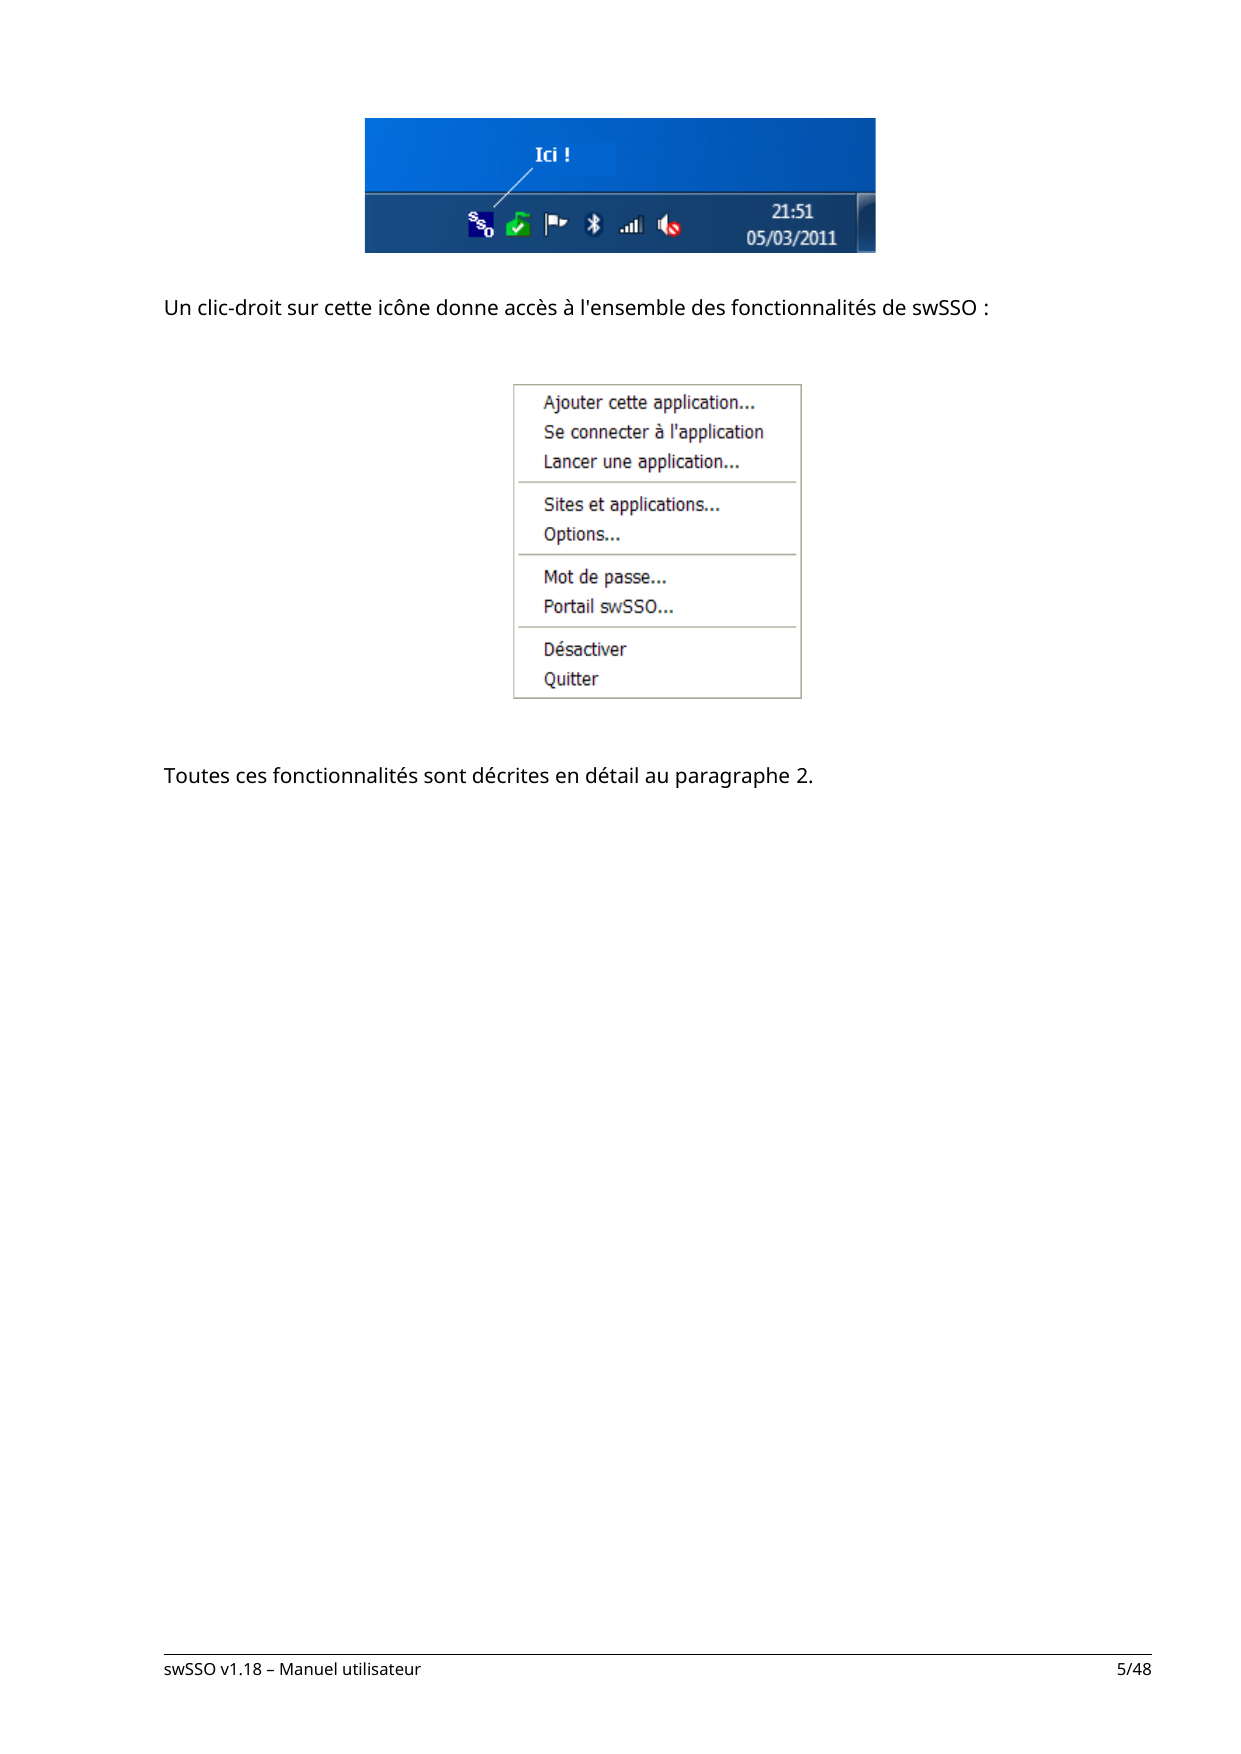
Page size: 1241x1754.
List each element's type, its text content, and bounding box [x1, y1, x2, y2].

picture [364, 118, 876, 253]
text Un clic-droit sur cette icône donne accès à l'ensemble des fonctionnalités de swSSO : [164, 293, 1152, 322]
picture [513, 384, 802, 699]
text Toutes ces fonctionnalités sont décrites en détail au paragraphe 2. [164, 762, 1152, 790]
